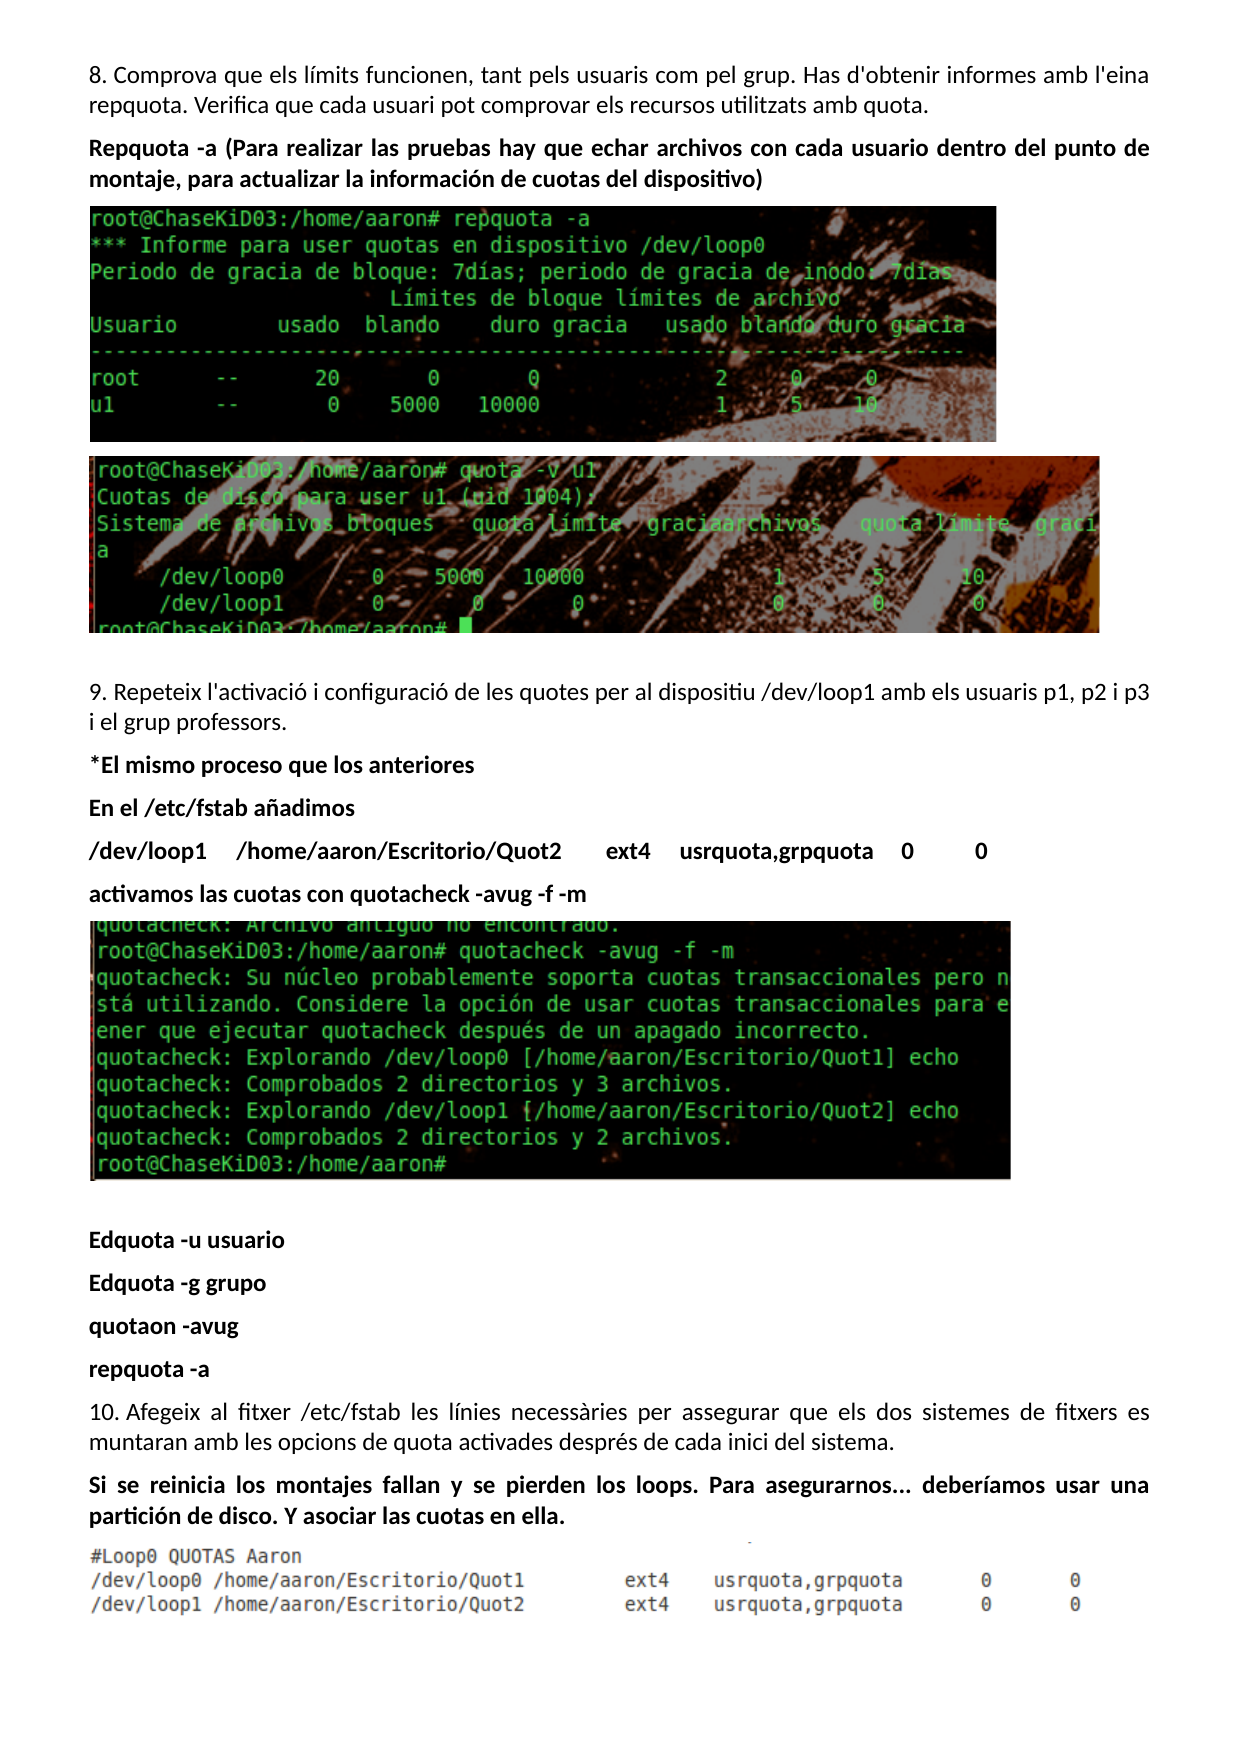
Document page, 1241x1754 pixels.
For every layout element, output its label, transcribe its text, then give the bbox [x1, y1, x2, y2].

text Si se reinicia los montajes fallan y se pierden los loops. Para asegurarnos... deberíamos usar una partición de disco. Y asociar las cuotas en ella. [88, 1469, 1152, 1530]
text Repquota -a (Para realizar las pruebas hay que echar archivos con cada usuario dentro del punto de montaje, para actualizar la información de cuotas del dispositivo) [88, 133, 1152, 194]
list repquota -a [88, 1353, 1152, 1383]
list Edquota -u usuario [88, 1224, 1152, 1254]
picture [89, 456, 1100, 633]
picture [90, 206, 997, 442]
picture [88, 1542, 1152, 1638]
list Comprova que els límits funcionen, tant pels usuaris com pel grup. Has d'obtenir informes amb l'eina repquota. Verifica que cada usuari pot comprovar els recursos utilitzats amb quota. [88, 59, 1152, 120]
list Repeteix l'activació i configuració de les quotes per al dispositiu /dev/loop1 amb els usuaris p1, p2 i p3 i el grup professors. [88, 676, 1152, 737]
list /dev/loop1 /home/aaron/Escritorio/Quot2 ext4 usrquota,grpquota 0 0 [88, 835, 1152, 866]
list Edquota -g grupo [88, 1267, 1152, 1297]
list quotaon -avug [88, 1310, 1152, 1340]
picture [90, 921, 1011, 1181]
list *El mismo proceso que los anteriores [88, 749, 1152, 780]
list activamos las cuotas con quotacheck -avug -f -m [88, 878, 1152, 909]
list Afegeix al fitxer /etc/fstab les línies necessàries per assegurar que els dos sistemes de fitxers es muntaran amb les opcions de quota activades després de cada inici del sistema. [88, 1396, 1152, 1457]
list En el /etc/fstab añadimos [88, 792, 1152, 823]
